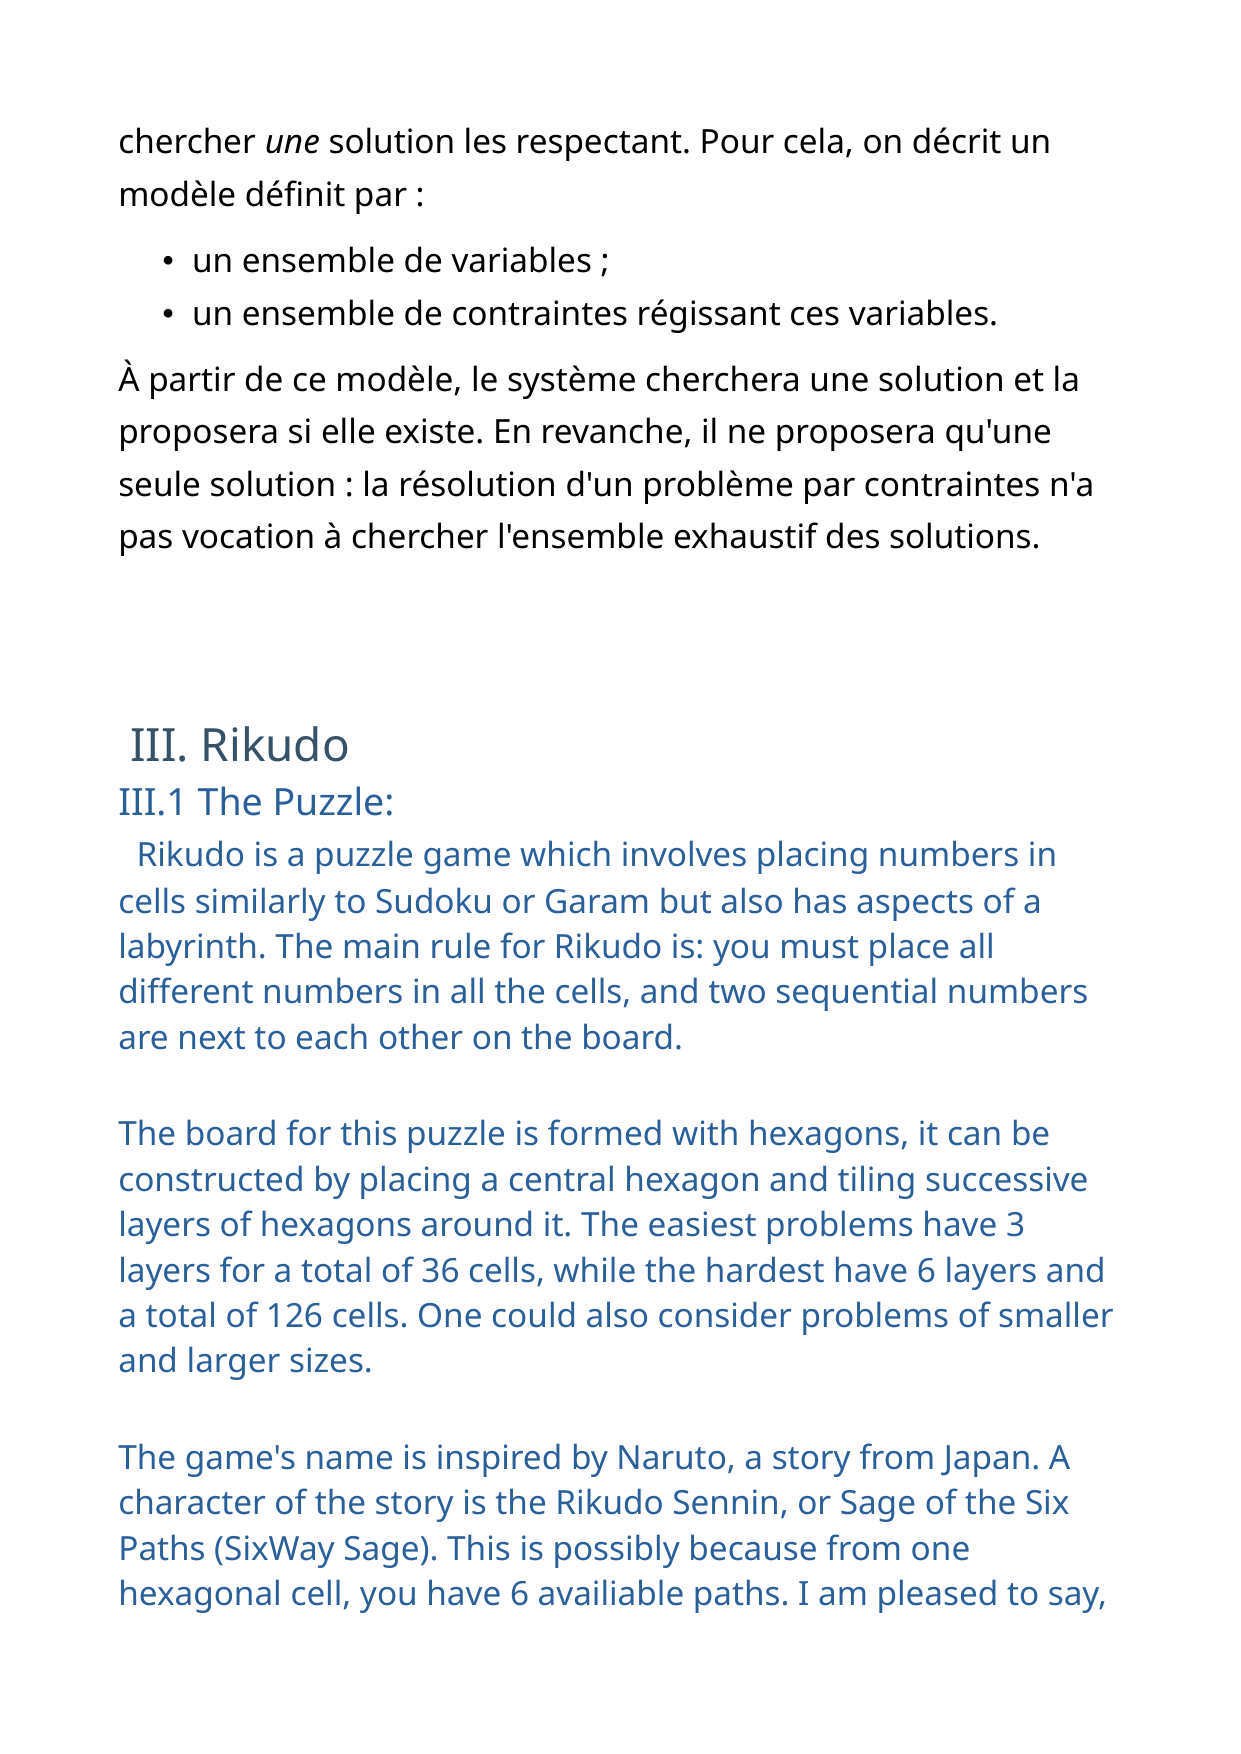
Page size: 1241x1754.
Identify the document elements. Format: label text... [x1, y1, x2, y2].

text III.1 The Puzzle: [118, 775, 1122, 826]
text III. Rikudo [118, 713, 1122, 775]
text À partir de ce modèle, le système cherchera une solution et la proposera si elle existe. En revanche, il ne proposera qu'une seule solution : la résolution d'un problème par contraintes n'a pas vocation à chercher l'ensemble exhaustif des solutions. [118, 356, 1122, 558]
text The game's name is inspired by Naruto, a story from Japan. A character of the story is the Rikudo Sennin, or Sage of the Six Paths (SixWay Sage). This is possibly because from one hexagonal cell, you have 6 availiable paths. I am pleased to say, [118, 1434, 1122, 1615]
list un ensemble de variables ; [162, 237, 1122, 282]
text Rikudo is a puzzle game which involves placing numbers in cells similarly to Sudoku or Garam but also has aspects of a labyrinth. The main rule for Rikudo is: you must place all different numbers in all the cells, and two sequential numbers are next to each other on the board. [118, 826, 1122, 1059]
list un ensemble de contraintes régissant ces variables. [162, 289, 1122, 335]
text The board for this puzzle is formed with hexagons, it can be constructed by placing a central hexagon and tiling successive layers of hexagons around it. The easiest problems have 3 layers for a total of 36 cells, while the hardest have 6 layers and a total of 126 cells. One could also consider problems of smaller and larger sizes. [118, 1110, 1122, 1383]
text chercher une solution les respectant. Pour cela, on décrit un modèle définit par : [118, 118, 1122, 216]
